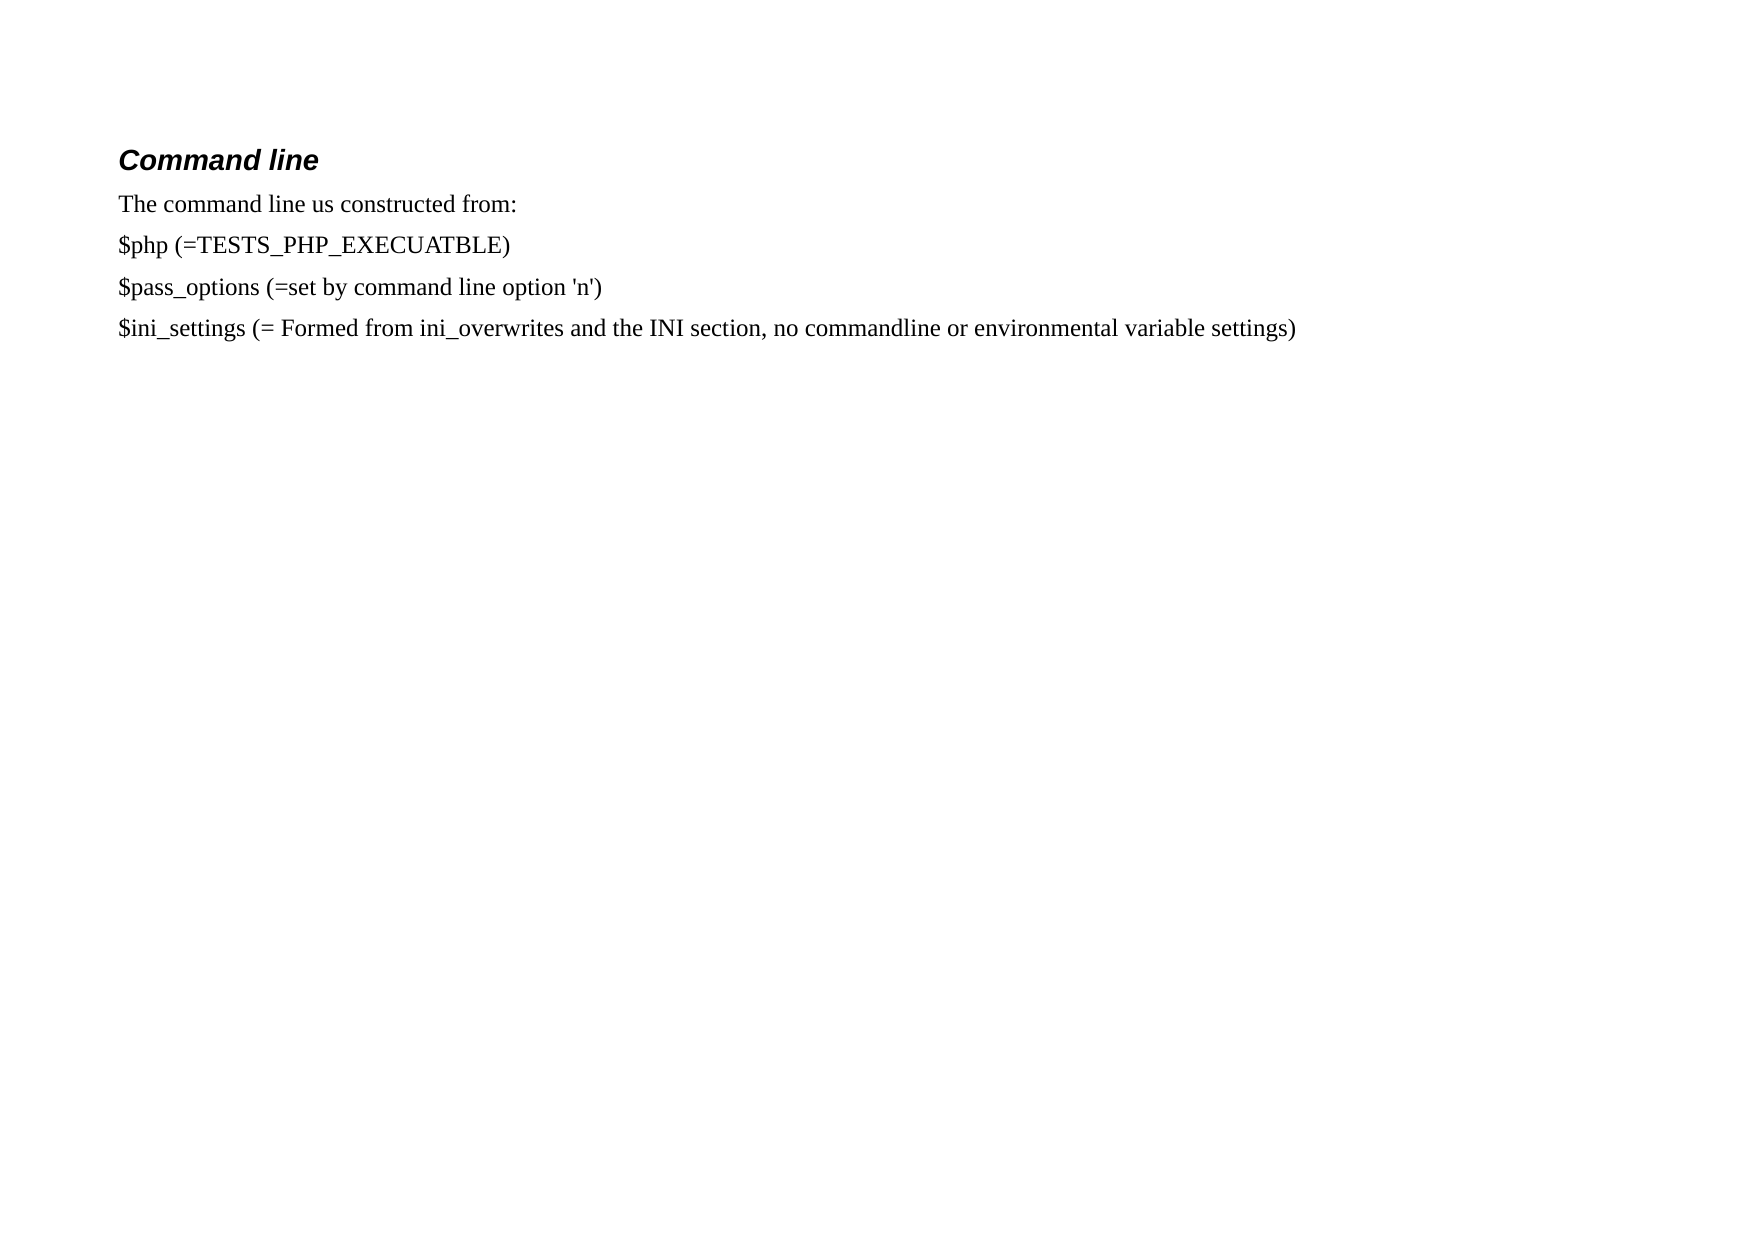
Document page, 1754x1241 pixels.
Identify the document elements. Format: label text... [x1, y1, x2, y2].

text $php (=TESTS_PHP_EXECUATBLE) [118, 230, 1636, 259]
text $ini_settings (= Formed from ini_overwrites and the INI section, no commandline or environmental variable settings) [118, 313, 1636, 342]
text $pass_options (=set by command line option 'n') [118, 272, 1636, 300]
subtitle Command line [118, 143, 1636, 177]
text The command line us constructed from: [118, 189, 1636, 218]
